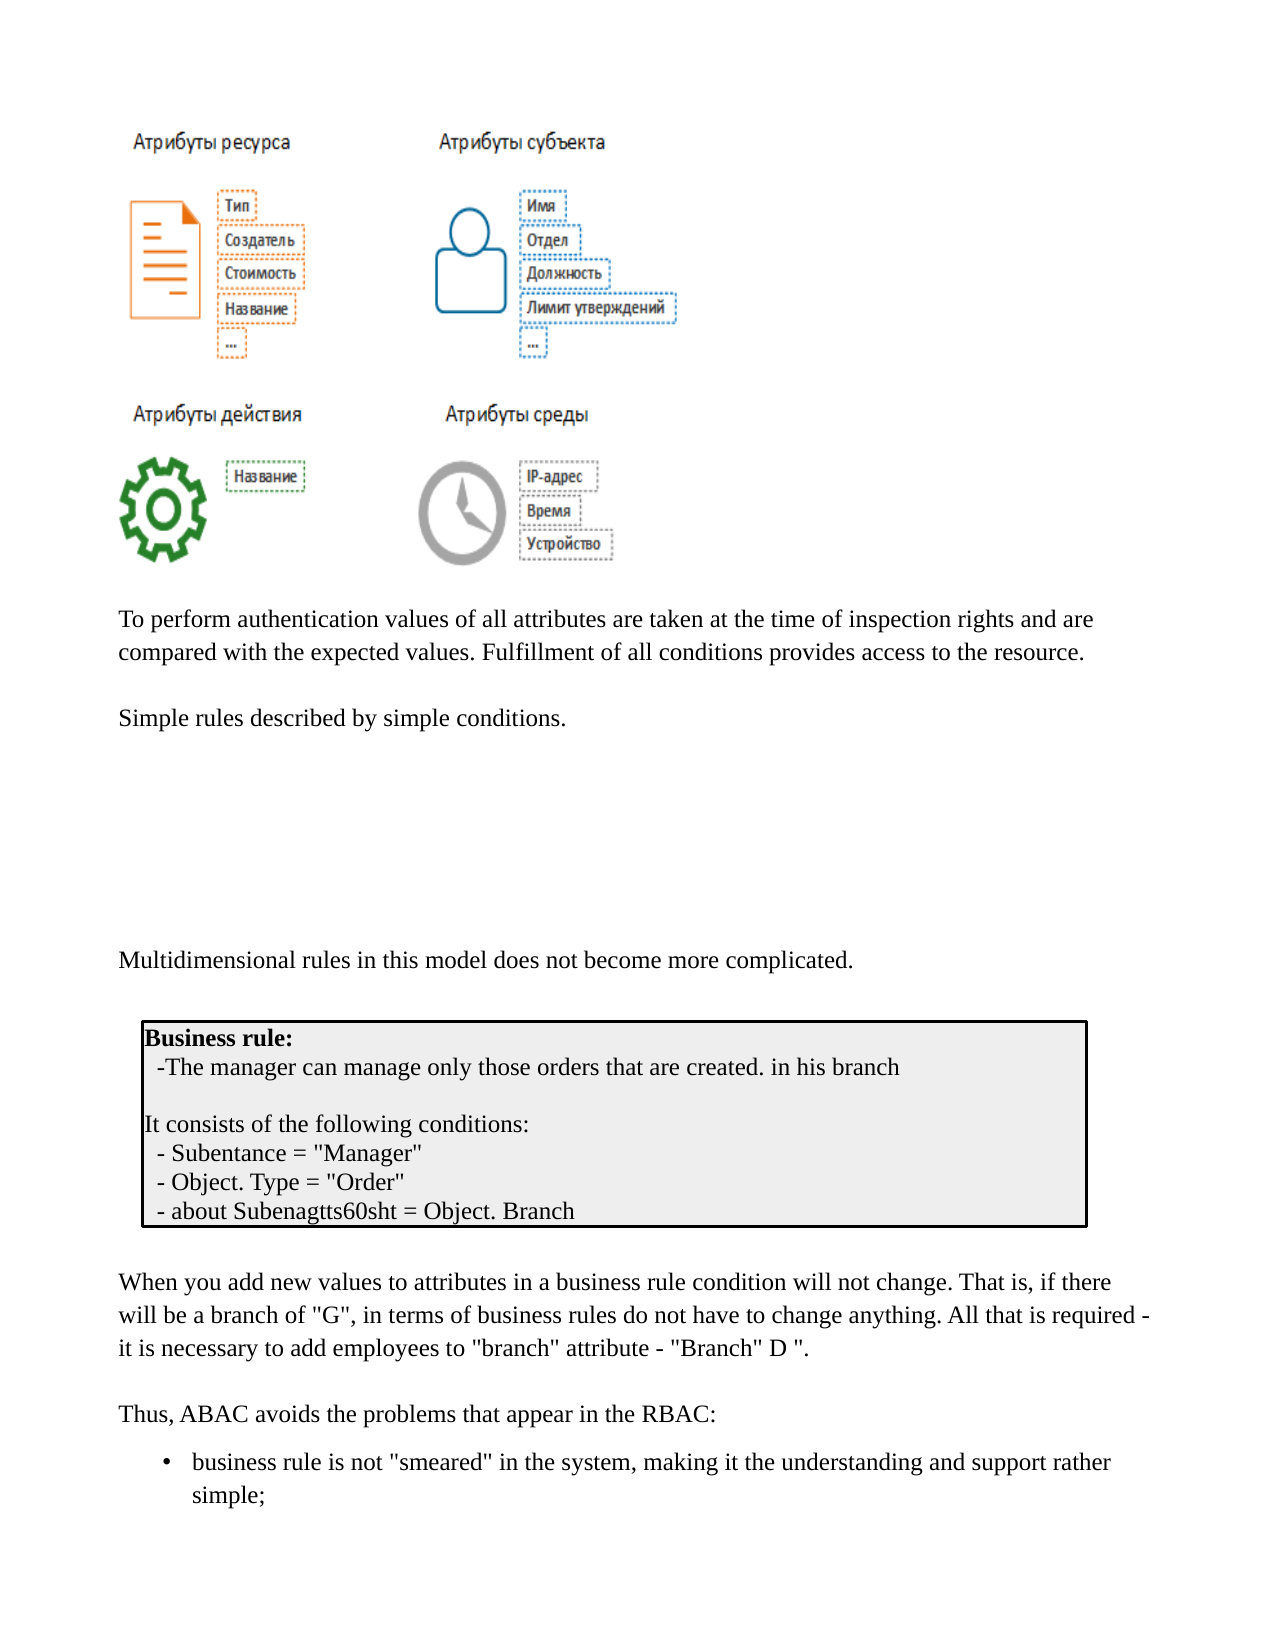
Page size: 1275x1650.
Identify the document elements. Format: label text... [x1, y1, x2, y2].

picture [118, 118, 678, 567]
text When you add new values to attributes in a business rule condition will not change. That is, if there will be a branch of "G", in terms of business rules do not have to change anything. All that is required - it is necessary to add employees to "branch" attribute - "Branch" D ". Thus, ABAC avoids the problems that appear in the RBAC: [118, 1135, 1157, 1428]
list business rule is not "smeared" in the system, making it the understanding and support rather simple; [162, 1447, 1157, 1509]
text Multidimensional rules in this model does not become more complicated. [118, 846, 1157, 973]
text To perform authentication values of all attributes are taken at the time of inspection rights and are compared with the expected values. Fulfillment of all conditions provides access to the resource. Simple rules described by simple conditions. [118, 118, 1157, 732]
